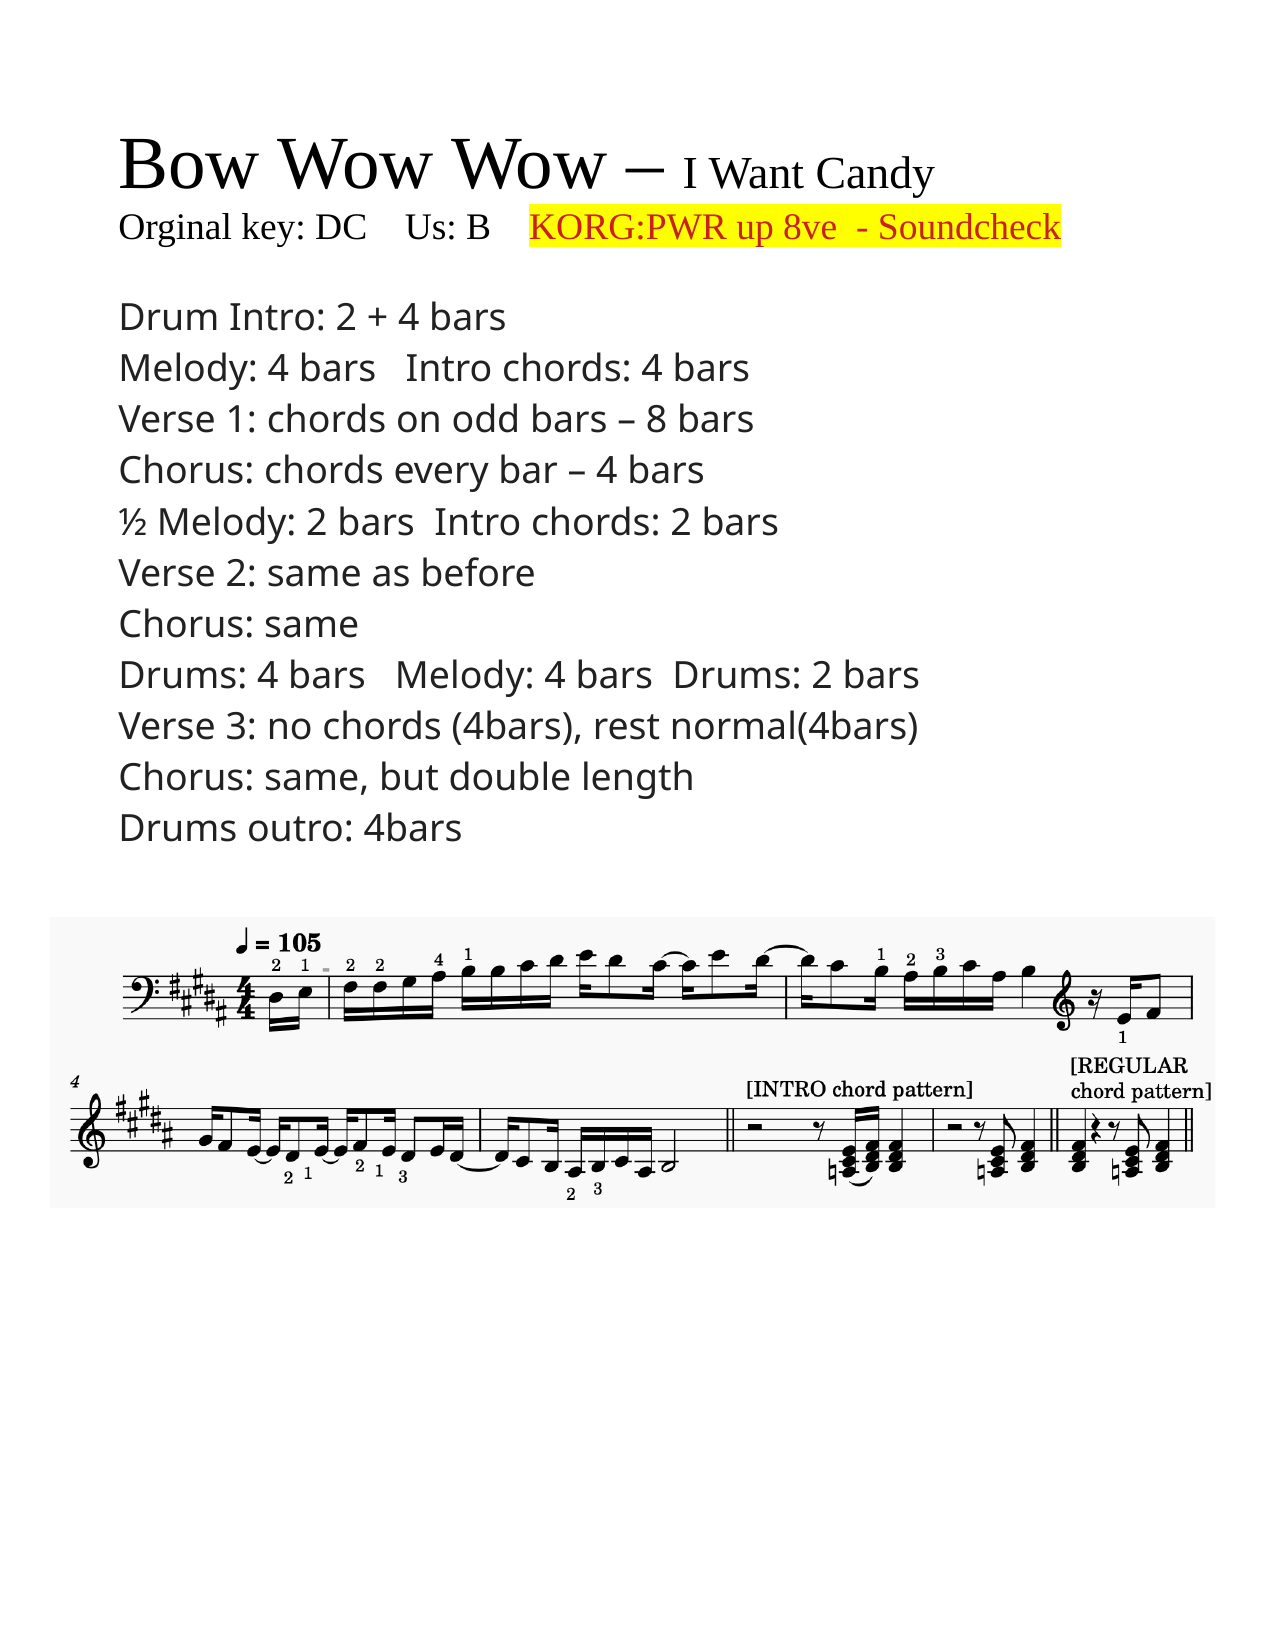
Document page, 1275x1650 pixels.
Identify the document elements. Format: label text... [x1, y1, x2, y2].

text Verse 2: same as before [118, 546, 1157, 597]
text Verse 3: no chords (4bars), rest normal(4bars) [118, 699, 1157, 750]
text Chorus: chords every bar – 4 bars [118, 444, 1157, 495]
text Drums outro: 4bars [118, 801, 1157, 852]
text Chorus: same, but double length [118, 750, 1157, 801]
text Drums: 4 bars Melody: 4 bars Drums: 2 bars [118, 648, 1157, 699]
text Orginal key: DC Us: B KORG:PWR up 8ve - Soundcheck [118, 204, 1157, 247]
text Bow Wow Wow – I Want Candy [118, 118, 1157, 204]
picture [49, 917, 1216, 1208]
text ½ Melody: 2 bars Intro chords: 2 bars [118, 495, 1157, 546]
text Melody: 4 bars Intro chords: 4 bars [118, 342, 1157, 393]
text Chorus: same [118, 597, 1157, 648]
text Verse 1: chords on odd bars – 8 bars [118, 393, 1157, 444]
text Drum Intro: 2 + 4 bars [118, 291, 1157, 342]
